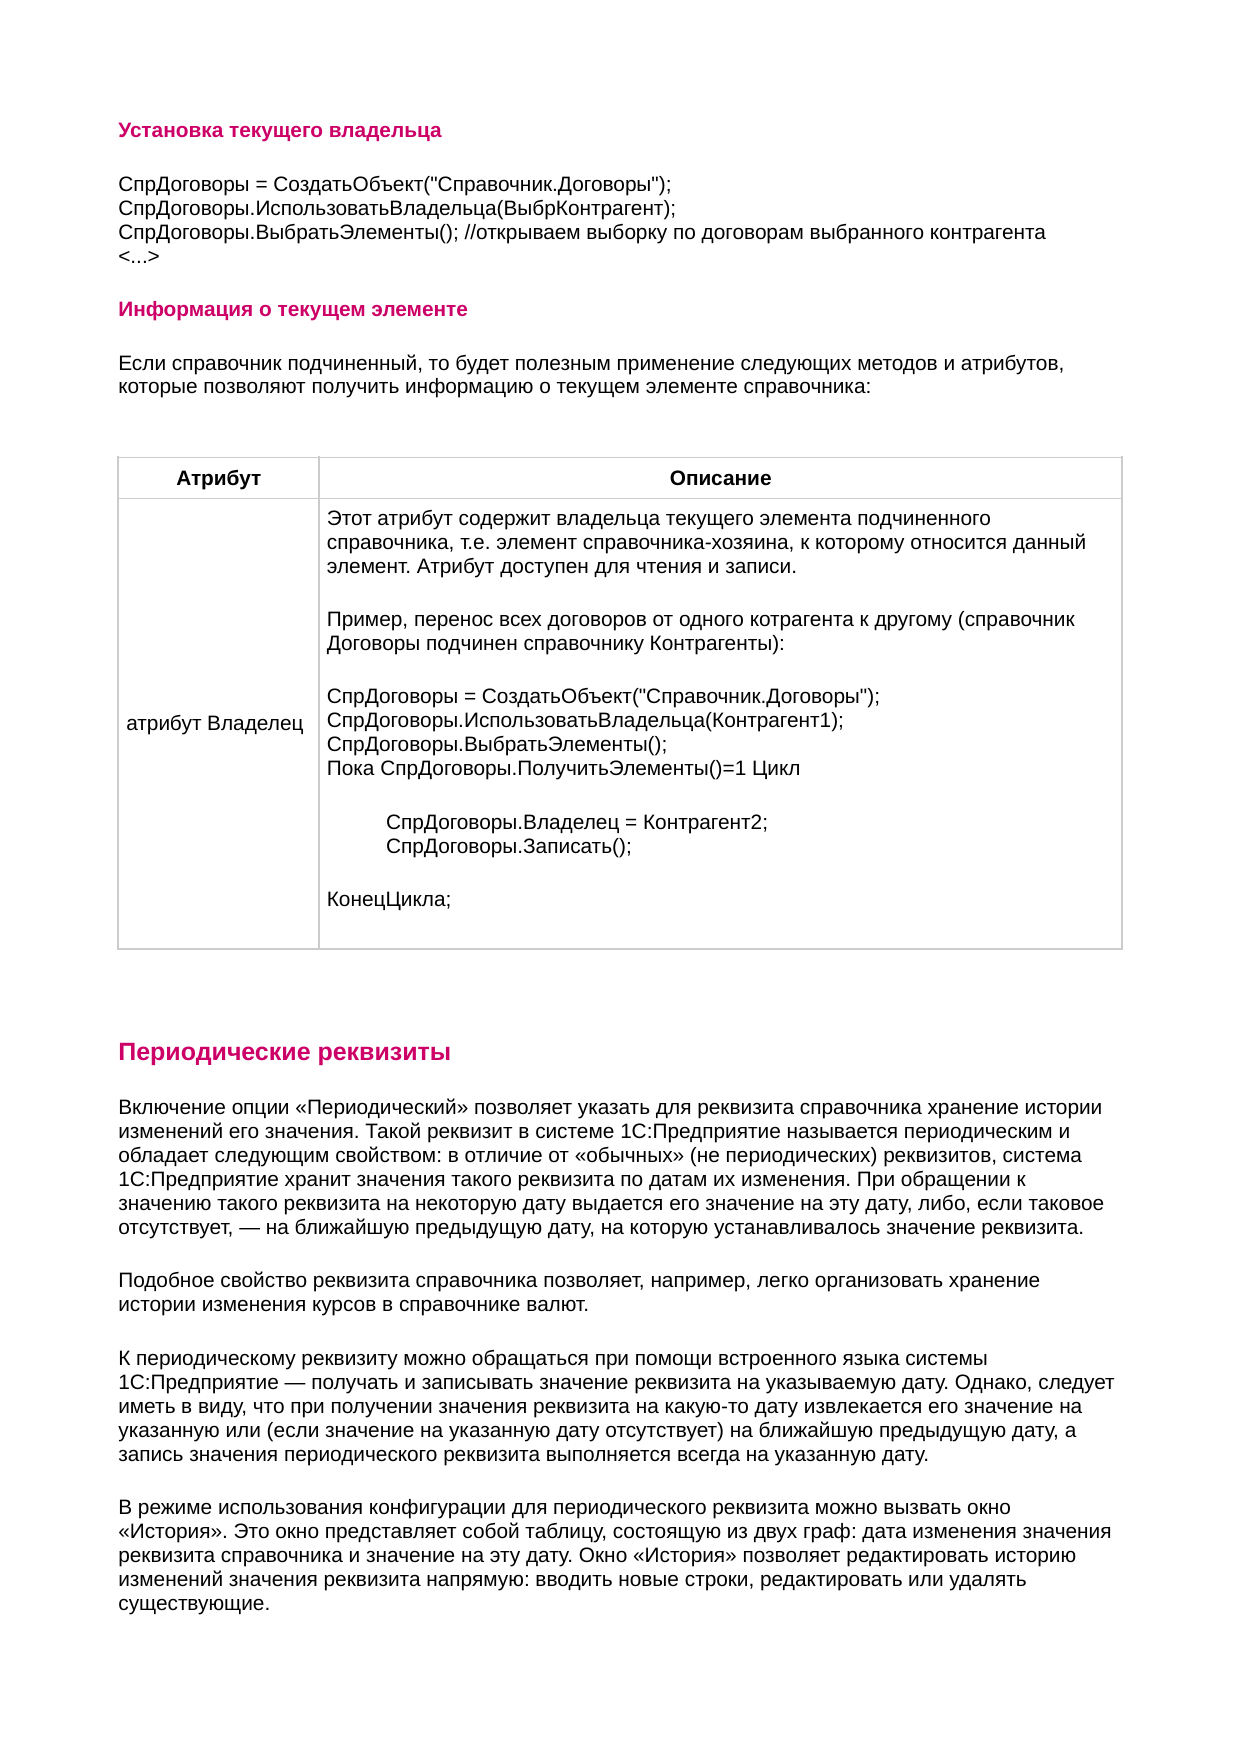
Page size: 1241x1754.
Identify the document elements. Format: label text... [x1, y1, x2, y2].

text В режиме использования конфигурации для периодического реквизита можно вызвать окно «История». Это окно представляет собой таблицу, состоящую из двух граф: дата изменения значения реквизита справочника и значение на эту дату. Окно «История» позволяет редактировать историю изменений значения реквизита напрямую: вводить новые строки, редактировать или удалять существующие. [118, 1495, 1122, 1615]
text К периодическому реквизиту можно обращаться при помощи встроенного языка системы 1С:Предприятие — получать и записывать значение реквизита на указываемую дату. Однако, следует иметь в виду, что при получении значения реквизита на какую-то дату извлекается его значение на указанную или (если значение на указанную дату отсутствует) на ближайшую предыдущую дату, а запись значения периодического реквизита выполняется всегда на указанную дату. [118, 1346, 1122, 1465]
text Подобное свойство реквизита справочника позволяет, например, легко организовать хранение истории изменения курсов в справочнике валют. [118, 1268, 1122, 1316]
text Периодические реквизиты [118, 1037, 1122, 1066]
text Информация о текущем элементе [118, 297, 1122, 321]
text Включение опции «Периодический» позволяет указать для реквизита справочника хранение истории изменений его значения. Такой реквизит в системе 1С:Предприятие называется периодическим и обладает следующим свойством: в отличие от «обычных» (не периодических) реквизитов, система 1С:Предприятие хранит значения такого реквизита по датам их изменения. При обращении к значению такого реквизита на некоторую дату выдается его значение на эту дату, либо, если таковое отсутствует, — на ближайшую предыдущую дату, на которую устанавливалось значение реквизита. [118, 1095, 1122, 1239]
table_cell атрибут Владелец [119, 499, 318, 948]
table_cell Этот атрибут содержит владельца текущего элемента подчиненного справочника, т.е. элемент справочника-хозяина, к которому относится данный элемент. Атрибут доступен для чтения и записи. Пример, перенос всех договоров от одного котрагента к другому (справочник Договоры подчинен справочнику Контрагенты): СпрДоговоры = СоздатьОбъект("Справочник.Договоры"); СпрДоговоры.ИспользоватьВладельца(Контрагент1); СпрДоговоры.ВыбратьЭлементы(); Пока СпрДоговоры.ПолучитьЭлементы()=1 Цикл СпрДоговоры.Владелец = Контрагент2; СпрДоговоры.Записать(); КонецЦикла; [320, 499, 1121, 948]
text СпрДоговоры = СоздатьОбъект("Справочник.Договоры"); СпрДоговоры.ИспользоватьВладельца(ВыбрКонтрагент); СпрДоговоры.ВыбратьЭлементы(); //открываем выборку по договорам выбранного контрагента <...> [118, 172, 1122, 267]
table_header Атрибут [119, 458, 318, 498]
table_header Описание [320, 458, 1121, 498]
text Если справочник подчиненный, то будет полезным применение следующих методов и атрибутов, которые позволяют получить информацию о текущем элементе справочника: [118, 350, 1122, 398]
text Установка текущего владельца [118, 118, 1122, 142]
